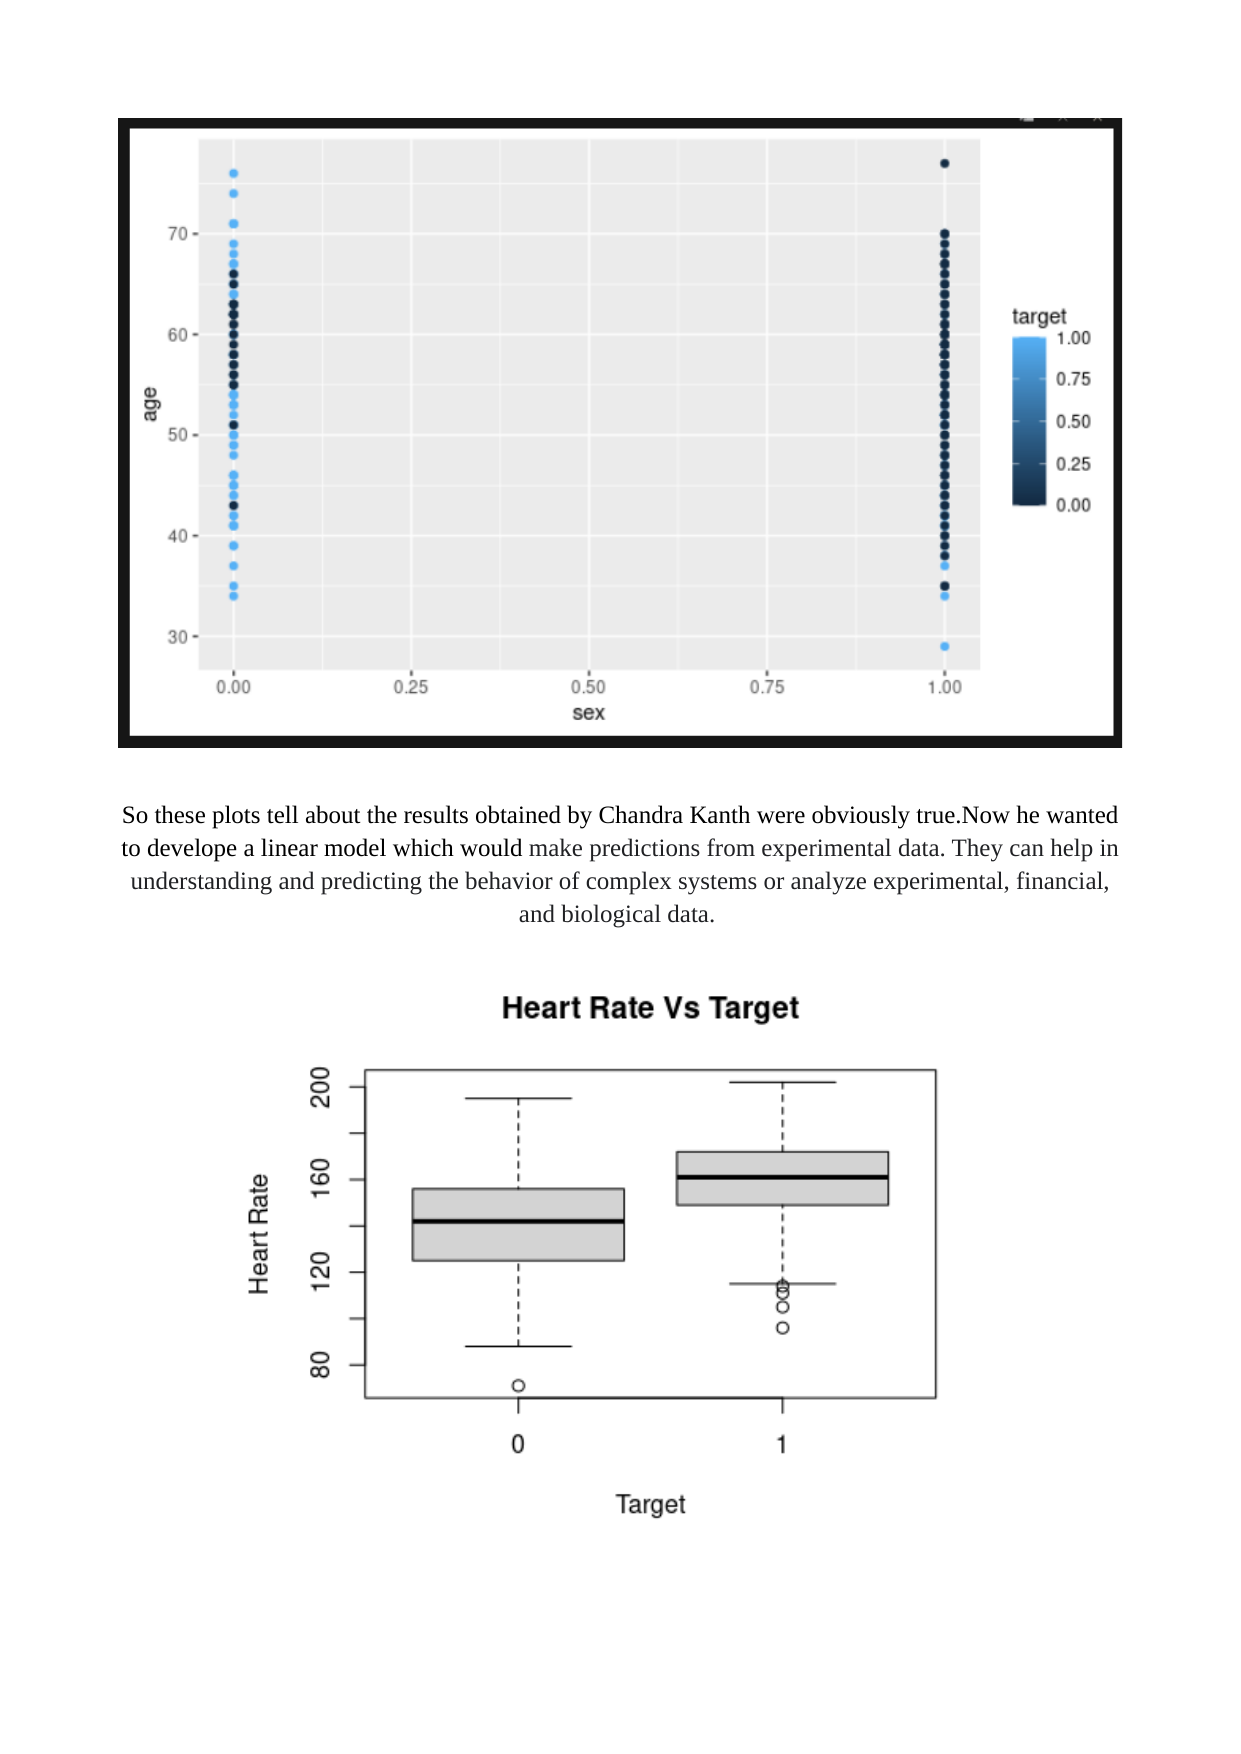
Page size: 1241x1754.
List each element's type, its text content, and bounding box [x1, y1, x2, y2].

picture [118, 118, 1123, 748]
text So these plots tell about the results obtained by Chandra Kanth were obviously true.Now he wanted to develope a linear model which would make predictions from experimental data. They can help in understanding and predicting the behavior of complex systems or analyze experimental, financial, and biological data. [118, 800, 1122, 928]
picture [241, 946, 999, 1553]
